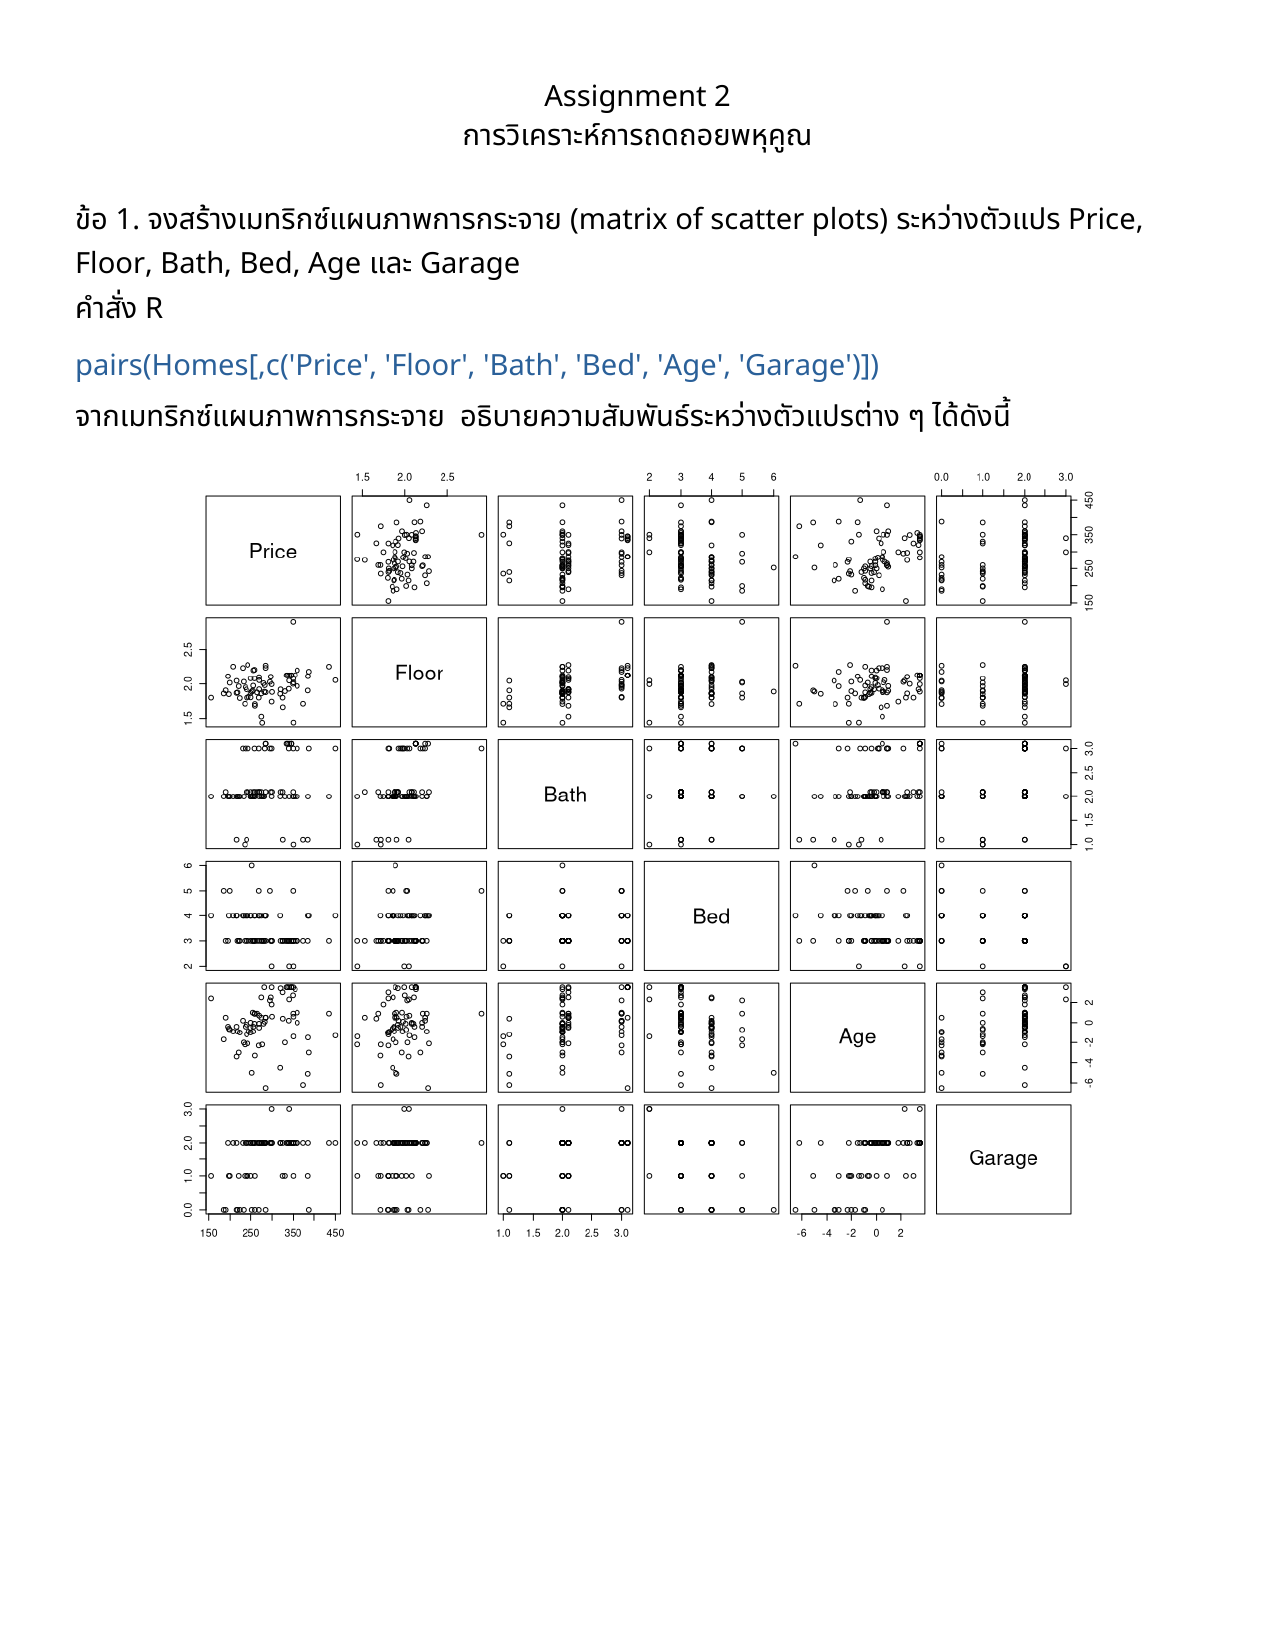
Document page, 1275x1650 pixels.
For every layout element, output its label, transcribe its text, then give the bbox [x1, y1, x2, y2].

text pairs(Homes[,c('Price', 'Floor', 'Bath', 'Bed', 'Age', 'Garage')]) [75, 344, 1200, 383]
text คำสั่ง R [75, 287, 1200, 331]
text ข้อ 1. จงสร้างเมทริกซ์แผนภาพการกระจาย (matrix of scatter plots) ระหว่างตัวแปร Price, Floor, Bath, Bed, Age และ Garage [75, 198, 1200, 287]
text การวิเคราะห์การถดถอยพหุคูณ [75, 115, 1200, 159]
text จากเมทริกซ์แผนภาพการกระจาย อธิบายความสัมพันธ์ระหว่างตัวแปรต่าง ๆ ได้ดังนี้ [75, 396, 1200, 440]
text Assignment 2 [75, 75, 1200, 115]
picture [150, 440, 1125, 1270]
